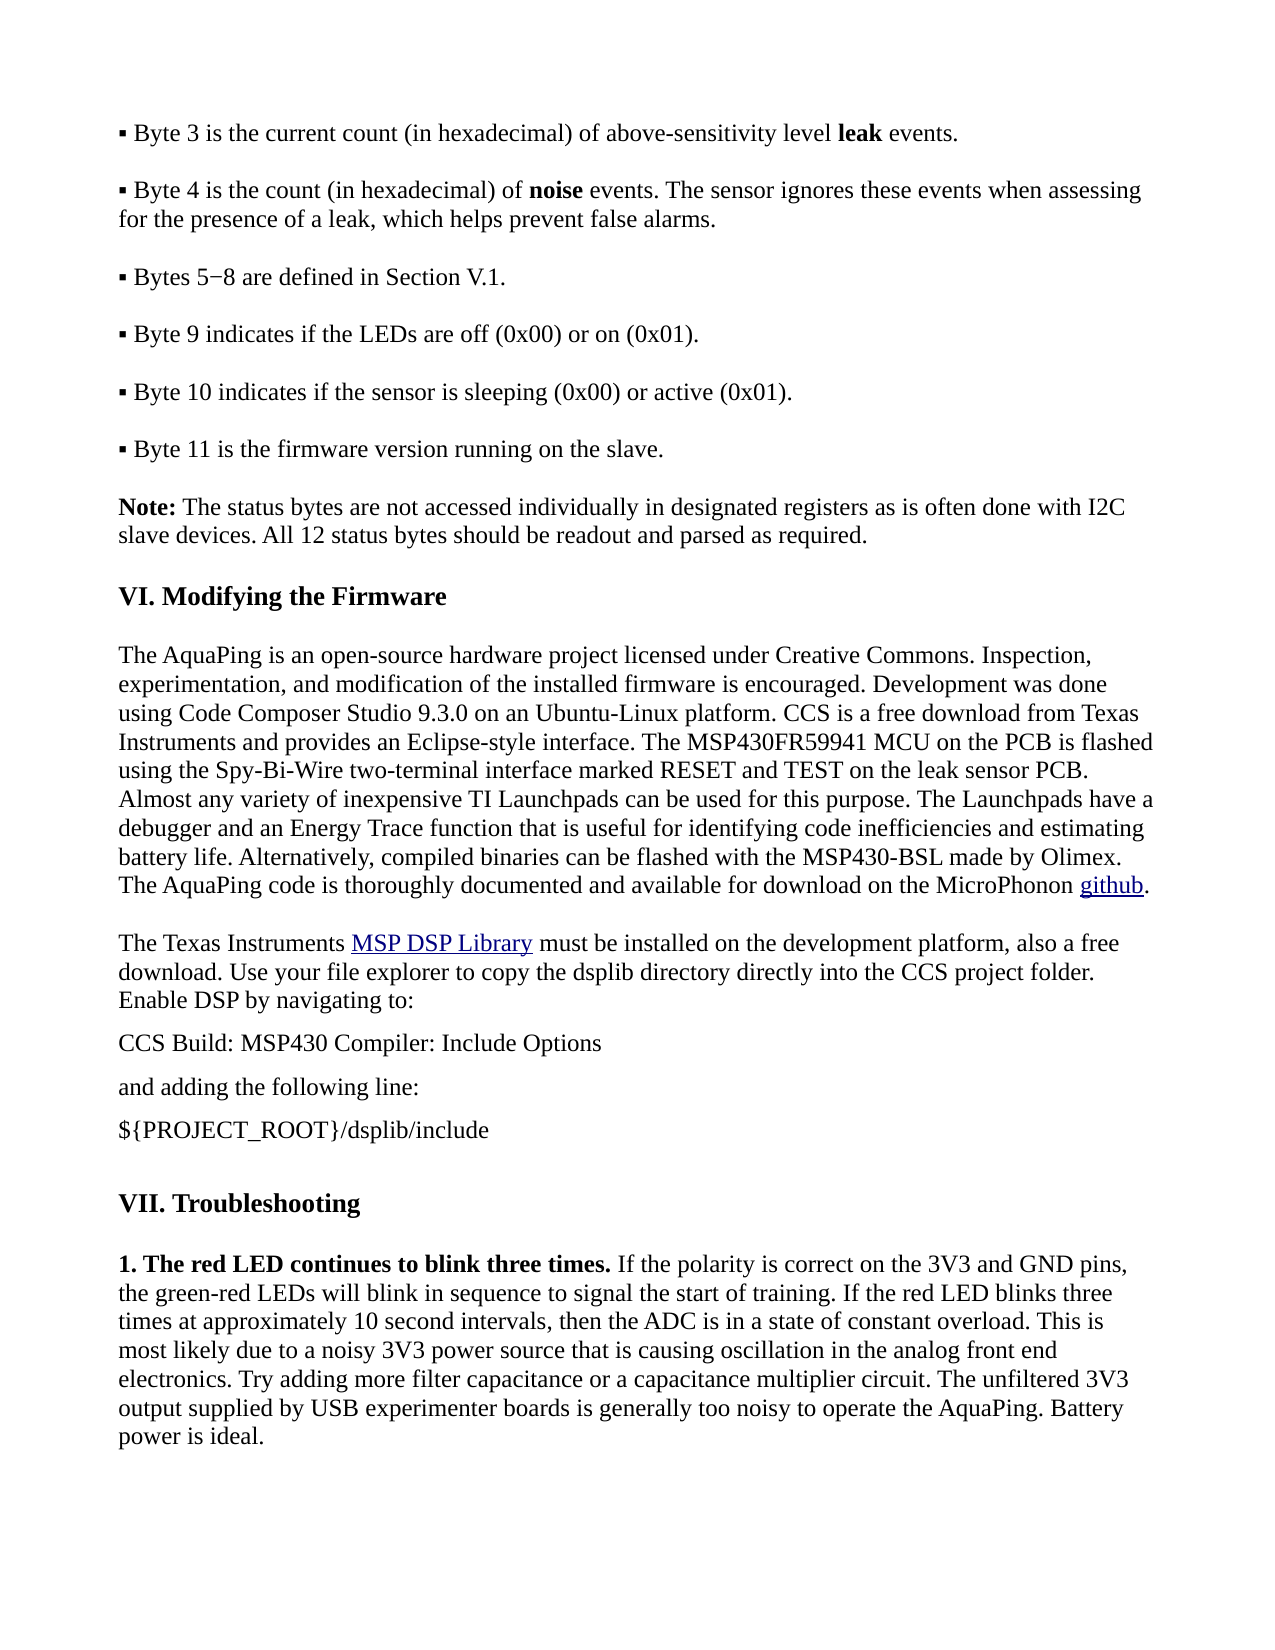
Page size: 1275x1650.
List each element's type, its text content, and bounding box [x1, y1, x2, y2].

text CCS Build: MSP430 Compiler: Include Options [118, 1028, 1157, 1057]
text Enable DSP by navigating to: [118, 985, 1157, 1014]
text The AquaPing is an open-source hardware project licensed under Creative Commons. Inspection, experimentation, and modification of the installed firmware is encouraged. Development was done using Code Composer Studio 9.3.0 on an Ubuntu-Linux platform. CCS is a free download from Texas Instruments and provides an Eclipse-style interface. The MSP430FR59941 MCU on the PCB is flashed using the Spy-Bi-Wire two-terminal interface marked RESET and TEST on the leak sensor PCB. Almost any variety of inexpensive TI Launchpads can be used for this purpose. The Launchpads have a debugger and an Energy Trace function that is useful for identifying code inefficiencies and estimating battery life. Alternatively, compiled binaries can be flashed with the MSP430-BSL made by Olimex. The AquaPing code is thoroughly documented and available for download on the MicroPhonon github. [118, 640, 1157, 899]
text ▪ Bytes 5−8 are defined in Section V.1. [118, 262, 1157, 291]
text VI. Modifying the Firmware [118, 581, 1157, 612]
text VII. Troubleshooting [118, 1187, 1157, 1218]
text ${PROJECT_ROOT}/dsplib/include [118, 1115, 1157, 1143]
text The Texas Instruments MSP DSP Library must be installed on the development platform, also a free download. Use your file explorer to copy the dsplib directory directly into the CCS project folder. [118, 928, 1157, 985]
text Note: The status bytes are not accessed individually in designated registers as is often done with I2C slave devices. All 12 status bytes should be readout and parsed as required. [118, 492, 1157, 549]
text 1. The red LED continues to blink three times. If the polarity is correct on the 3V3 and GND pins, the green-red LEDs will blink in sequence to signal the start of training. If the red LED blinks three times at approximately 10 second intervals, then the ADC is in a state of constant overload. This is most likely due to a noisy 3V3 power source that is causing oscillation in the analog front end electronics. Try adding more filter capacitance or a capacitance multiplier circuit. The unfiltered 3V3 output supplied by USB experimenter boards is generally too noisy to operate the AquaPing. Battery power is ideal. [118, 1249, 1157, 1450]
text ▪ Byte 3 is the current count (in hexadecimal) of above-sensitivity level leak events. [118, 118, 1157, 147]
text and adding the following line: [118, 1072, 1157, 1100]
text ▪ Byte 4 is the count (in hexadecimal) of noise events. The sensor ignores these events when assessing for the presence of a leak, which helps prevent false alarms. [118, 176, 1157, 233]
text ▪ Byte 11 is the firmware version running on the slave. [118, 434, 1157, 463]
text ▪ Byte 9 indicates if the LEDs are off (0x00) or on (0x01). [118, 319, 1157, 348]
text ▪ Byte 10 indicates if the sensor is sleeping (0x00) or active (0x01). [118, 377, 1157, 406]
